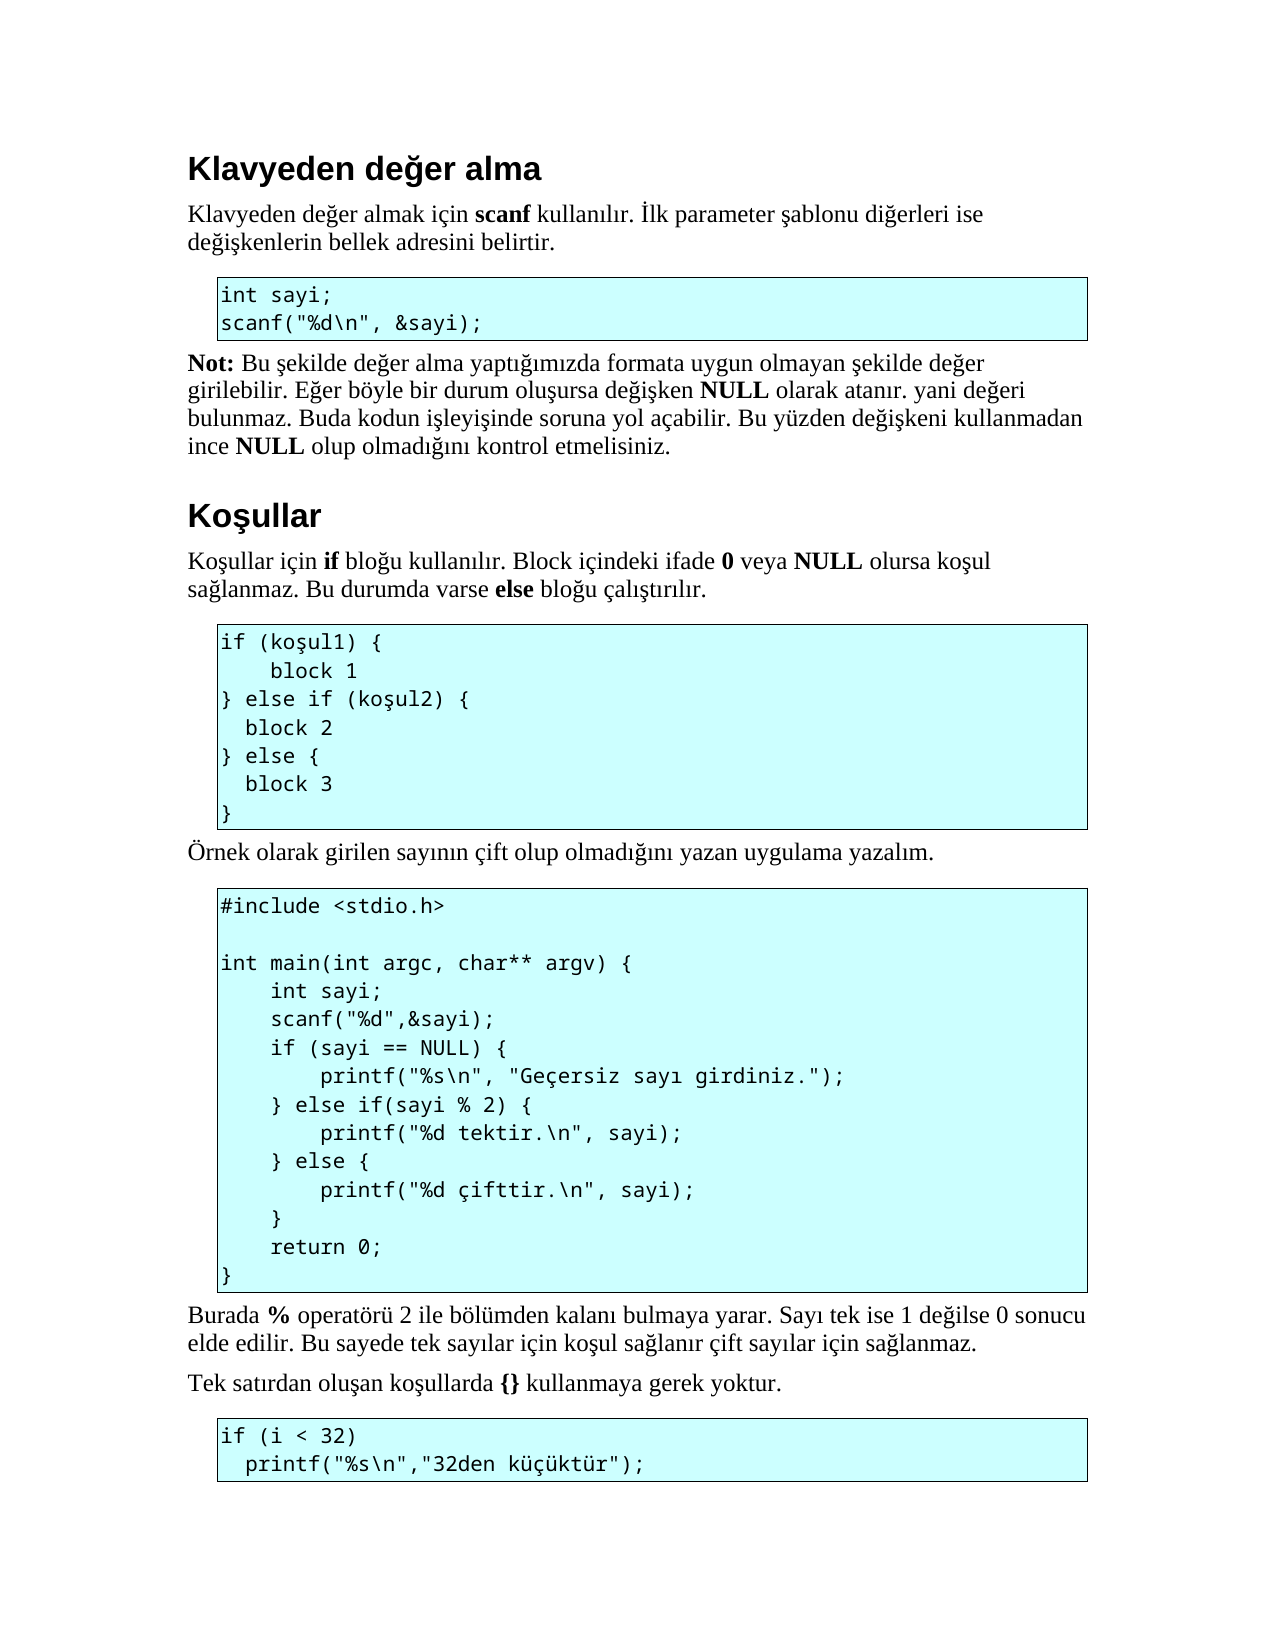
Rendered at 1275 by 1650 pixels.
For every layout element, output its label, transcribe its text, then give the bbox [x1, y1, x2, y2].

subtitle Klavyeden değer alma [187, 150, 1087, 187]
subtitle Koşullar [187, 497, 1087, 535]
text int sayi; scanf("%d\n", &sayi); [218, 278, 1087, 340]
text Burada % operatörü 2 ile bölümden kalanı bulmaya yarar. Sayı tek ise 1 değilse 0 sonucu elde edilir. Bu sayede tek sayılar için koşul sağlanır çift sayılar için sağlanmaz. [187, 1301, 1087, 1356]
text Klavyeden değer almak için scanf kullanılır. İlk parameter şablonu diğerleri ise değişkenlerin bellek adresini belirtir. [187, 200, 1087, 255]
text Koşullar için if bloğu kullanılır. Block içindeki ifade 0 veya NULL olursa koşul sağlanmaz. Bu durumda varse else bloğu çalıştırılır. [187, 547, 1087, 603]
text Örnek olarak girilen sayının çift olup olmadığını yazan uygulama yazalım. [187, 838, 1087, 866]
text if (koşul1) { block 1 } else if (koşul2) { block 2 } else { block 3 } [218, 625, 1087, 829]
text if (i < 32) printf("%s\n","32den küçüktür"); [218, 1419, 1087, 1481]
text Not: Bu şekilde değer alma yaptığımızda formata uygun olmayan şekilde değer girilebilir. Eğer böyle bir durum oluşursa değişken NULL olarak atanır. yani değeri bulunmaz. Buda kodun işleyişinde soruna yol açabilir. Bu yüzden değişkeni kullanmadan ince NULL olup olmadığını kontrol etmelisiniz. [187, 349, 1087, 460]
text Tek satırdan oluşan koşullarda {} kullanmaya gerek yoktur. [187, 1369, 1087, 1397]
text #include <stdio.h> int main(int argc, char** argv) { int sayi; scanf("%d",&sayi); if (sayi == NULL) { printf("%s\n", "Geçersiz sayı girdiniz."); } else if(sayi % 2) { printf("%d tektir.\n", sayi); } else { printf("%d çifttir.\n", sayi); } return 0; } [218, 889, 1087, 1292]
